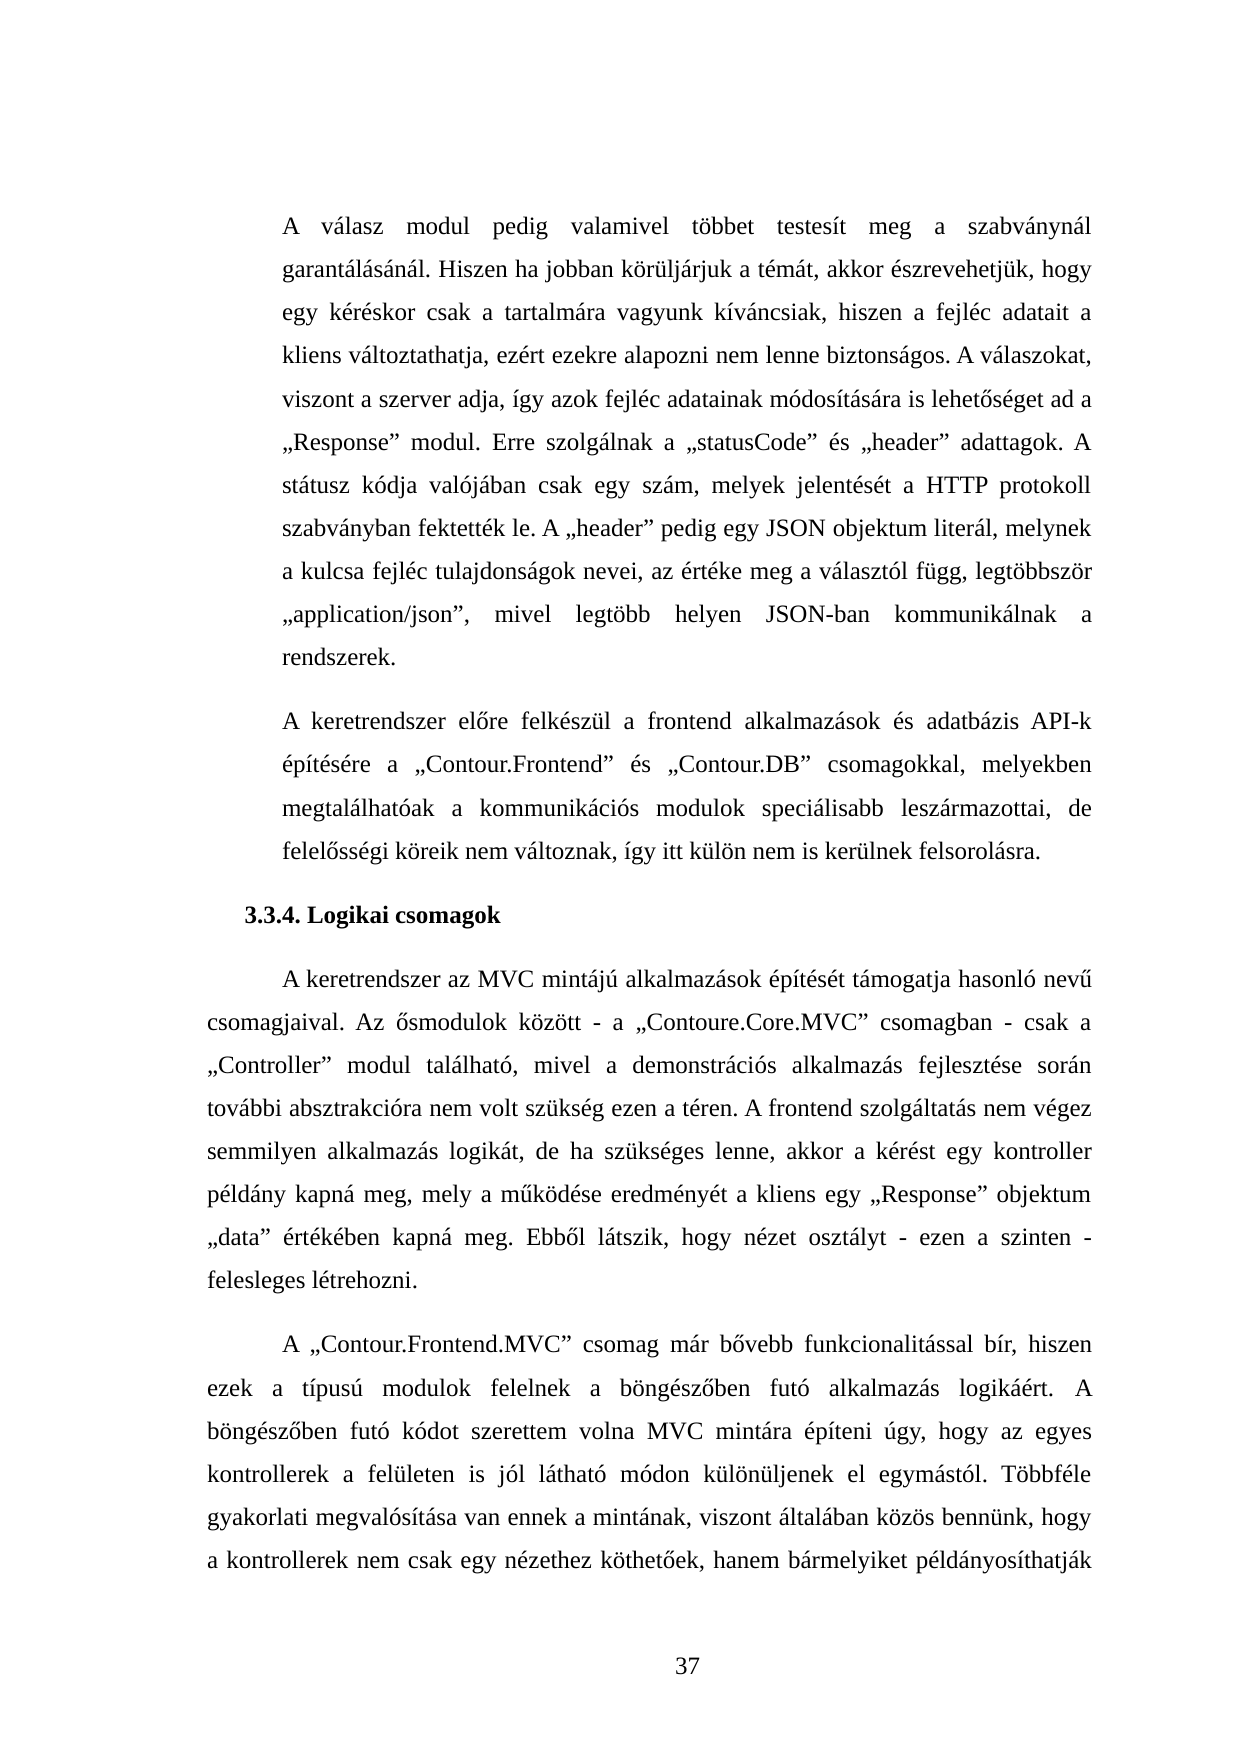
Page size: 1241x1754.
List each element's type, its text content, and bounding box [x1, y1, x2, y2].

subtitle 3.3.4. Logikai csomagok [244, 900, 1092, 928]
text A „Contour.Frontend.MVC” csomag már bővebb funkcionalitással bír, hiszen ezek a típusú modulok felelnek a böngészőben futó alkalmazás logikáért. A böngészőben futó kódot szerettem volna MVC mintára építeni úgy, hogy az egyes kontrollerek a felületen is jól látható módon különüljenek el egymástól. Többféle gyakorlati megvalósítása van ennek a mintának, viszont általában közös bennünk, hogy a kontrollerek nem csak egy nézethez köthetőek, hanem bármelyiket példányosíthatják [207, 1329, 1092, 1574]
text A keretrendszer az MVC mintájú alkalmazások építését támogatja hasonló nevű csomagjaival. Az ősmodulok között - a „Contoure.Core.MVC” csomagban - csak a „Controller” modul található, mivel a demonstrációs alkalmazás fejlesztése során további absztrakcióra nem volt szükség ezen a téren. A frontend szolgáltatás nem végez semmilyen alkalmazás logikát, de ha szükséges lenne, akkor a kérést egy kontroller példány kapná meg, mely a működése eredményét a kliens egy „Response” objektum „data” értékében kapná meg. Ebből látszik, hogy nézet osztályt - ezen a szinten - felesleges létrehozni. [207, 964, 1092, 1294]
list A keretrendszer előre felkészül a frontend alkalmazások és adatbázis API-k építésére a „Contour.Frontend” és „Contour.DB” csomagokkal, melyekben megtalálhatóak a kommunikációs modulok speciálisabb leszármazottai, de felelősségi köreik nem változnak, így itt külön nem is kerülnek felsorolásra. [244, 706, 1092, 864]
list A válasz modul pedig valamivel többet testesít meg a szabványnál garantálásánál. Hiszen ha jobban körüljárjuk a témát, akkor észrevehetjük, hogy egy kéréskor csak a tartalmára vagyunk kíváncsiak, hiszen a fejléc adatait a kliens változtathatja, ezért ezekre alapozni nem lenne biztonságos. A válaszokat, viszont a szerver adja, így azok fejléc adatainak módosítására is lehetőséget ad a „Response” modul. Erre szolgálnak a „statusCode” és „header” adattagok. A státusz kódja valójában csak egy szám, melyek jelentését a HTTP protokoll szabványban fektették le. A „header” pedig egy JSON objektum literál, melynek a kulcsa fejléc tulajdonságok nevei, az értéke meg a választól függ, legtöbbször „application/json”, mivel legtöbb helyen JSON-ban kommunikálnak a rendszerek. [244, 211, 1092, 671]
